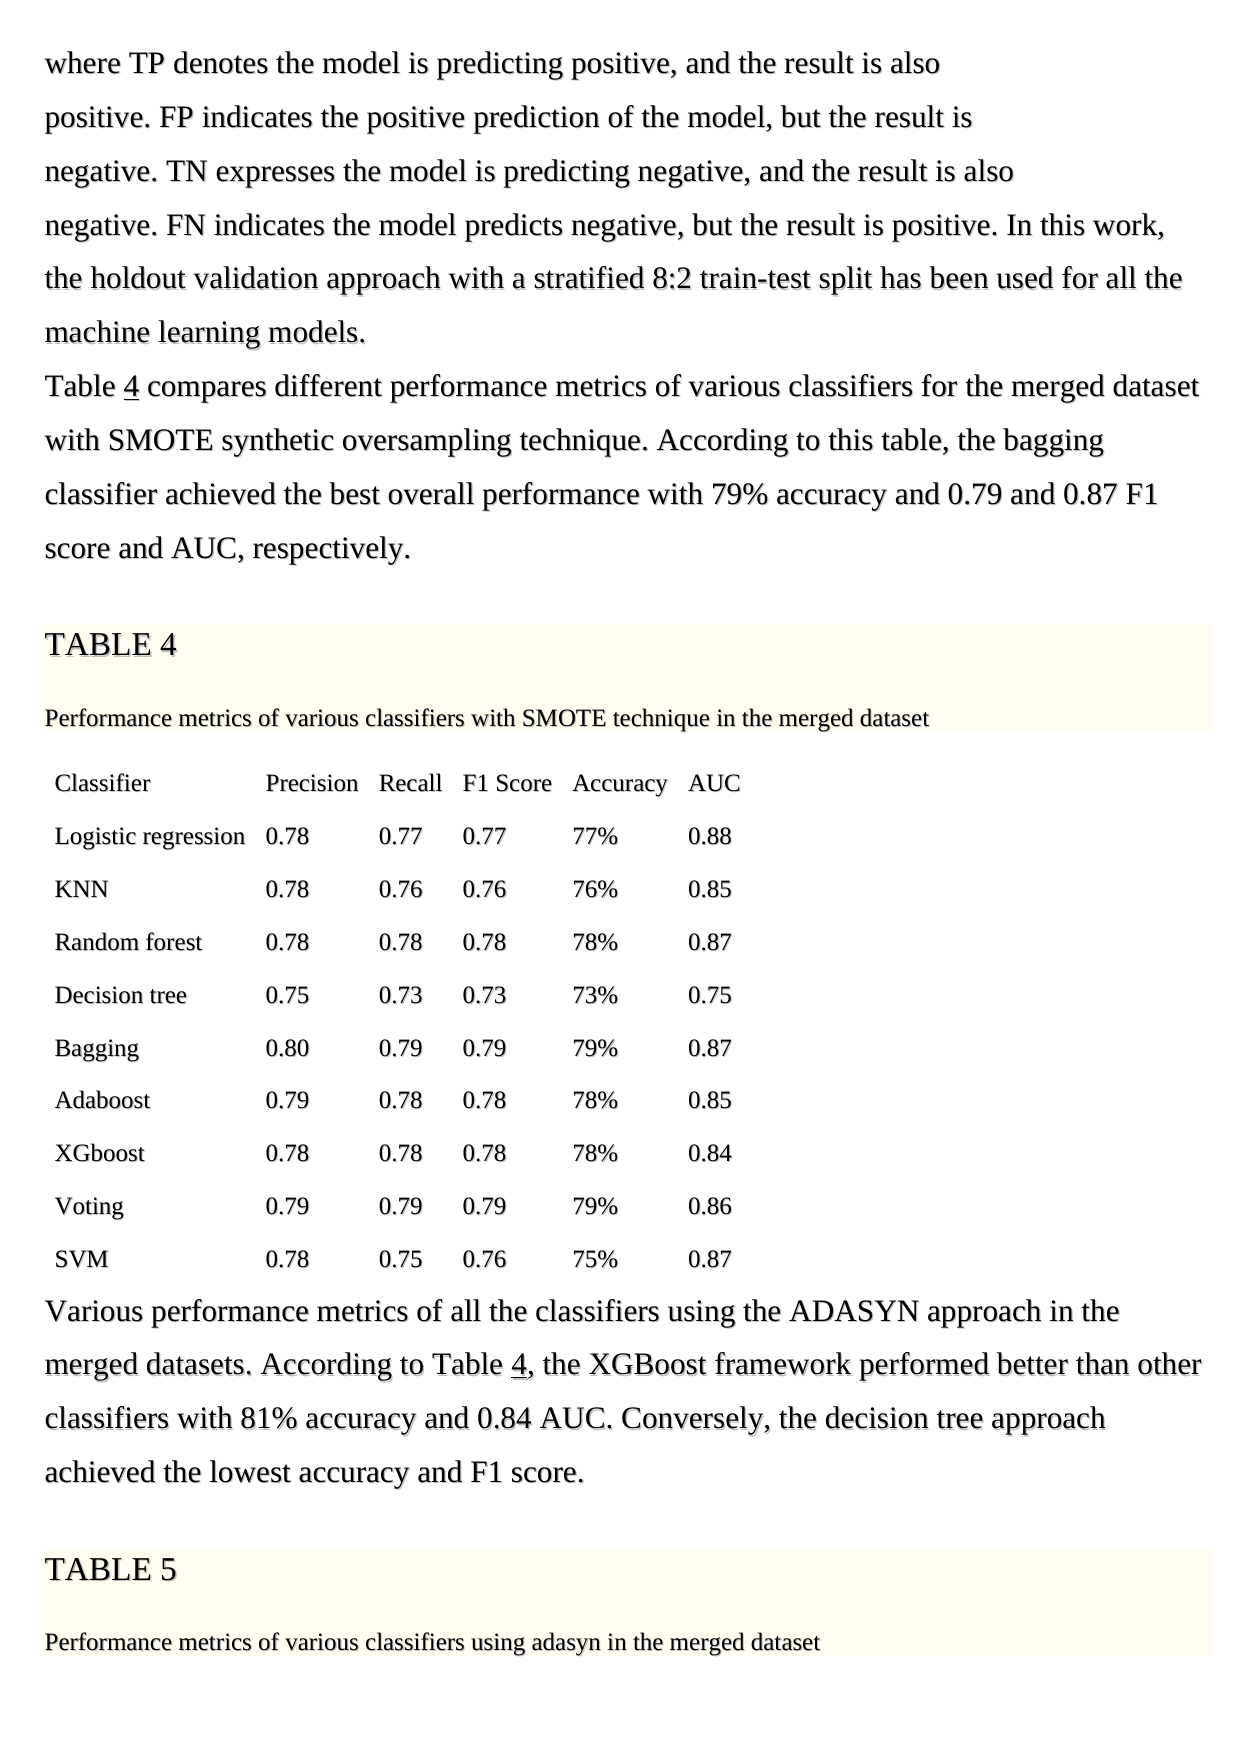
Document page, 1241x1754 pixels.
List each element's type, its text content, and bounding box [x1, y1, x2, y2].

table_header Precision [255, 763, 368, 816]
table_cell 0.78 [453, 1133, 562, 1186]
table_cell 0.79 [369, 1186, 452, 1239]
table_cell Bagging [44, 1028, 255, 1080]
table_cell 0.84 [678, 1133, 751, 1186]
table_cell 0.80 [255, 1028, 368, 1080]
table_cell 0.73 [369, 975, 452, 1028]
table_cell 0.87 [678, 922, 751, 975]
table_cell Voting [44, 1186, 255, 1239]
table_cell Decision tree [44, 975, 255, 1028]
table_cell 0.79 [453, 1028, 562, 1080]
table_cell 0.75 [678, 975, 751, 1028]
text where TP denotes the model is predicting positive, and the result is also positive. FP indicates the positive prediction of the model, but the result is negative. TN expresses the model is predicting negative, and the result is also negative. FN indicates the model predicts negative, but the result is positive. In this work, the holdout validation approach with a stratified 8:2 train‐test split has been used for all the machine learning models. [44, 44, 1211, 349]
table_cell 0.76 [453, 1239, 562, 1292]
table_cell 0.79 [369, 1028, 452, 1080]
table_header AUC [678, 763, 751, 816]
table_cell 0.76 [453, 869, 562, 922]
table_cell 0.78 [453, 1080, 562, 1133]
table_cell 78% [562, 922, 678, 975]
text Performance metrics of various classifiers with SMOTE technique in the merged dataset [44, 703, 1211, 732]
subtitle TABLE 5 [44, 1549, 1211, 1587]
table_cell 0.85 [678, 1080, 751, 1133]
table_cell 75% [562, 1239, 678, 1292]
table_cell 78% [562, 1080, 678, 1133]
table_cell 76% [562, 869, 678, 922]
table_cell 0.87 [678, 1028, 751, 1080]
table_cell Logistic regression [44, 816, 255, 869]
table_cell Random forest [44, 922, 255, 975]
table_cell 0.79 [255, 1080, 368, 1133]
table_cell 0.77 [453, 816, 562, 869]
text Table 4 compares different performance metrics of various classifiers for the merged dataset with SMOTE synthetic oversampling technique. According to this table, the bagging classifier achieved the best overall performance with 79% accuracy and 0.79 and 0.87 F1 score and AUC, respectively. [44, 367, 1211, 565]
table_cell 0.87 [678, 1239, 751, 1292]
table_cell 0.76 [369, 869, 452, 922]
table_cell 0.88 [678, 816, 751, 869]
table_cell Adaboost [44, 1080, 255, 1133]
table_cell 0.78 [369, 1080, 452, 1133]
table_cell 78% [562, 1133, 678, 1186]
table_cell 0.78 [255, 1133, 368, 1186]
table_cell 0.75 [255, 975, 368, 1028]
table_cell 0.78 [453, 922, 562, 975]
table_header F1 Score [453, 763, 562, 816]
table_cell 0.79 [255, 1186, 368, 1239]
table_cell 79% [562, 1028, 678, 1080]
text Various performance metrics of all the classifiers using the ADASYN approach in the merged datasets. According to Table 4, the XGBoost framework performed better than other classifiers with 81% accuracy and 0.84 AUC. Conversely, the decision tree approach achieved the lowest accuracy and F1 score. [44, 1292, 1211, 1489]
table_cell 0.78 [255, 869, 368, 922]
table_cell 77% [562, 816, 678, 869]
table_header Accuracy [562, 763, 678, 816]
table_cell 73% [562, 975, 678, 1028]
table_cell 0.86 [678, 1186, 751, 1239]
subtitle TABLE 4 [44, 624, 1211, 663]
table_cell SVM [44, 1239, 255, 1292]
text Performance metrics of various classifiers using adasyn in the merged dataset [44, 1627, 1211, 1656]
table_cell 0.78 [369, 922, 452, 975]
table_cell 0.78 [255, 1239, 368, 1292]
table_header Recall [369, 763, 452, 816]
table_header Classifier [44, 763, 255, 816]
table_cell 0.77 [369, 816, 452, 869]
table_cell KNN [44, 869, 255, 922]
table_cell 0.78 [369, 1133, 452, 1186]
table_cell 0.79 [453, 1186, 562, 1239]
table_cell 0.78 [255, 816, 368, 869]
table_cell 0.73 [453, 975, 562, 1028]
table_cell XGboost [44, 1133, 255, 1186]
table_cell 0.75 [369, 1239, 452, 1292]
table_cell 79% [562, 1186, 678, 1239]
table_cell 0.85 [678, 869, 751, 922]
table_cell 0.78 [255, 922, 368, 975]
